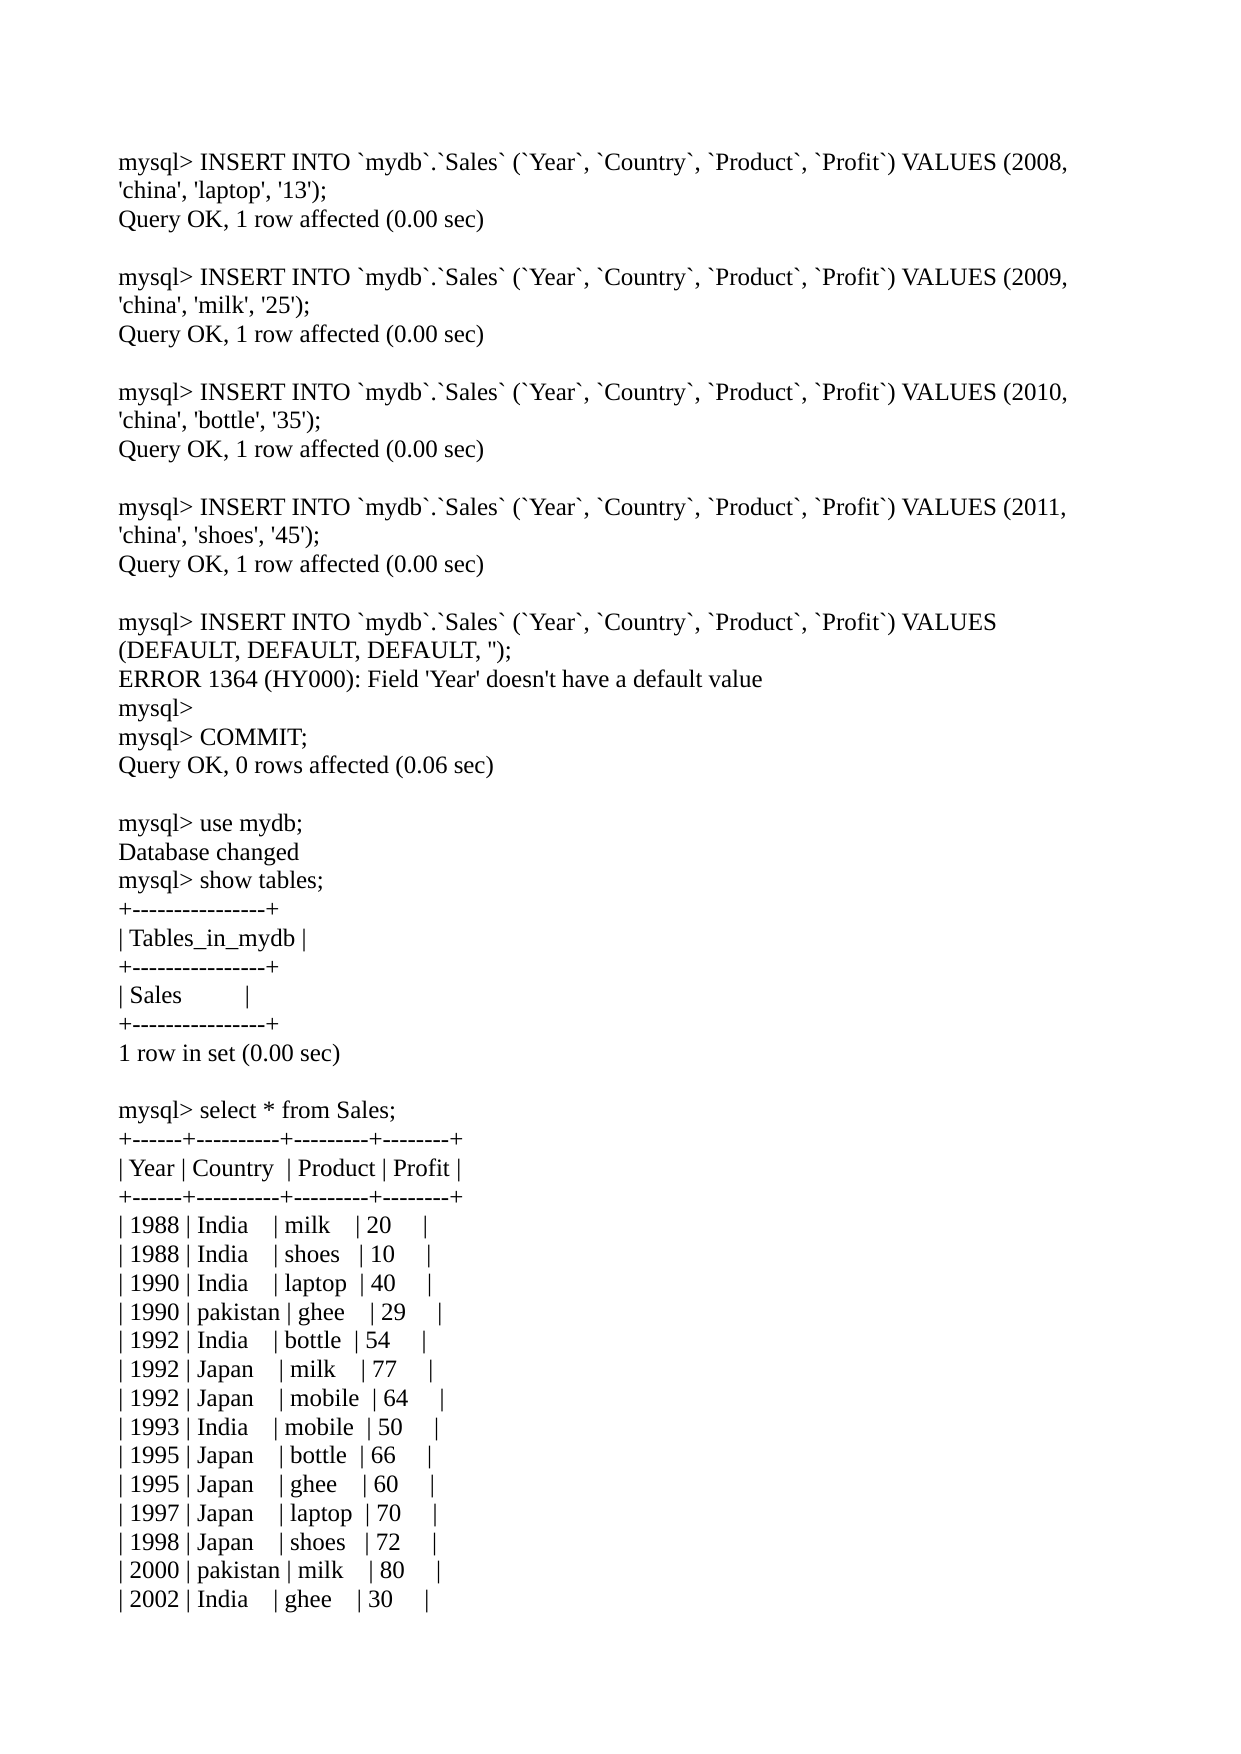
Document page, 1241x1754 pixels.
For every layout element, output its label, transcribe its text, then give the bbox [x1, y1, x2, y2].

text | 2002 | India | ghee | 30 | [118, 1584, 1122, 1613]
text ERROR 1364 (HY000): Field 'Year' doesn't have a default value [118, 664, 1122, 693]
text | 1988 | India | milk | 20 | [118, 1211, 1122, 1239]
text 1 row in set (0.00 sec) [118, 1038, 1122, 1067]
text | Sales | [118, 981, 1122, 1009]
text | 2000 | pakistan | milk | 80 | [118, 1556, 1122, 1584]
text | 1993 | India | mobile | 50 | [118, 1412, 1122, 1441]
text | 1992 | India | bottle | 54 | [118, 1326, 1122, 1354]
text mysql> INSERT INTO `mydb`.`Sales` (`Year`, `Country`, `Product`, `Profit`) VALUES (2010, 'china', 'bottle', '35'); [118, 377, 1122, 434]
text Query OK, 1 row affected (0.00 sec) [118, 549, 1122, 578]
text | 1992 | Japan | milk | 77 | [118, 1354, 1122, 1383]
text mysql> select * from Sales; [118, 1096, 1122, 1124]
text | Year | Country | Product | Profit | [118, 1153, 1122, 1182]
text mysql> [118, 693, 1122, 722]
text mysql> INSERT INTO `mydb`.`Sales` (`Year`, `Country`, `Product`, `Profit`) VALUES (2009, 'china', 'milk', '25'); [118, 262, 1122, 319]
text | 1992 | Japan | mobile | 64 | [118, 1383, 1122, 1412]
text Query OK, 1 row affected (0.00 sec) [118, 204, 1122, 233]
text mysql> INSERT INTO `mydb`.`Sales` (`Year`, `Country`, `Product`, `Profit`) VALUES (2008, 'china', 'laptop', '13'); [118, 147, 1122, 204]
text mysql> INSERT INTO `mydb`.`Sales` (`Year`, `Country`, `Product`, `Profit`) VALUES (DEFAULT, DEFAULT, DEFAULT, ''); [118, 607, 1122, 664]
text Query OK, 1 row affected (0.00 sec) [118, 319, 1122, 348]
text Database changed [118, 837, 1122, 866]
text mysql> COMMIT; [118, 722, 1122, 751]
text | 1995 | Japan | bottle | 66 | [118, 1441, 1122, 1469]
text mysql> use mydb; [118, 808, 1122, 837]
text | Tables_in_mydb | [118, 923, 1122, 952]
text mysql> INSERT INTO `mydb`.`Sales` (`Year`, `Country`, `Product`, `Profit`) VALUES (2011, 'china', 'shoes', '45'); [118, 492, 1122, 549]
text +----------------+ [118, 894, 1122, 923]
text Query OK, 0 rows affected (0.06 sec) [118, 751, 1122, 779]
text mysql> show tables; [118, 866, 1122, 894]
text | 1990 | India | laptop | 40 | [118, 1268, 1122, 1297]
text +----------------+ [118, 952, 1122, 981]
text | 1995 | Japan | ghee | 60 | [118, 1469, 1122, 1498]
text | 1998 | Japan | shoes | 72 | [118, 1527, 1122, 1556]
text | 1988 | India | shoes | 10 | [118, 1239, 1122, 1268]
text | 1990 | pakistan | ghee | 29 | [118, 1297, 1122, 1326]
text +----------------+ [118, 1009, 1122, 1038]
text +------+----------+---------+--------+ [118, 1124, 1122, 1153]
text +------+----------+---------+--------+ [118, 1182, 1122, 1211]
text | 1997 | Japan | laptop | 70 | [118, 1498, 1122, 1527]
text Query OK, 1 row affected (0.00 sec) [118, 434, 1122, 463]
